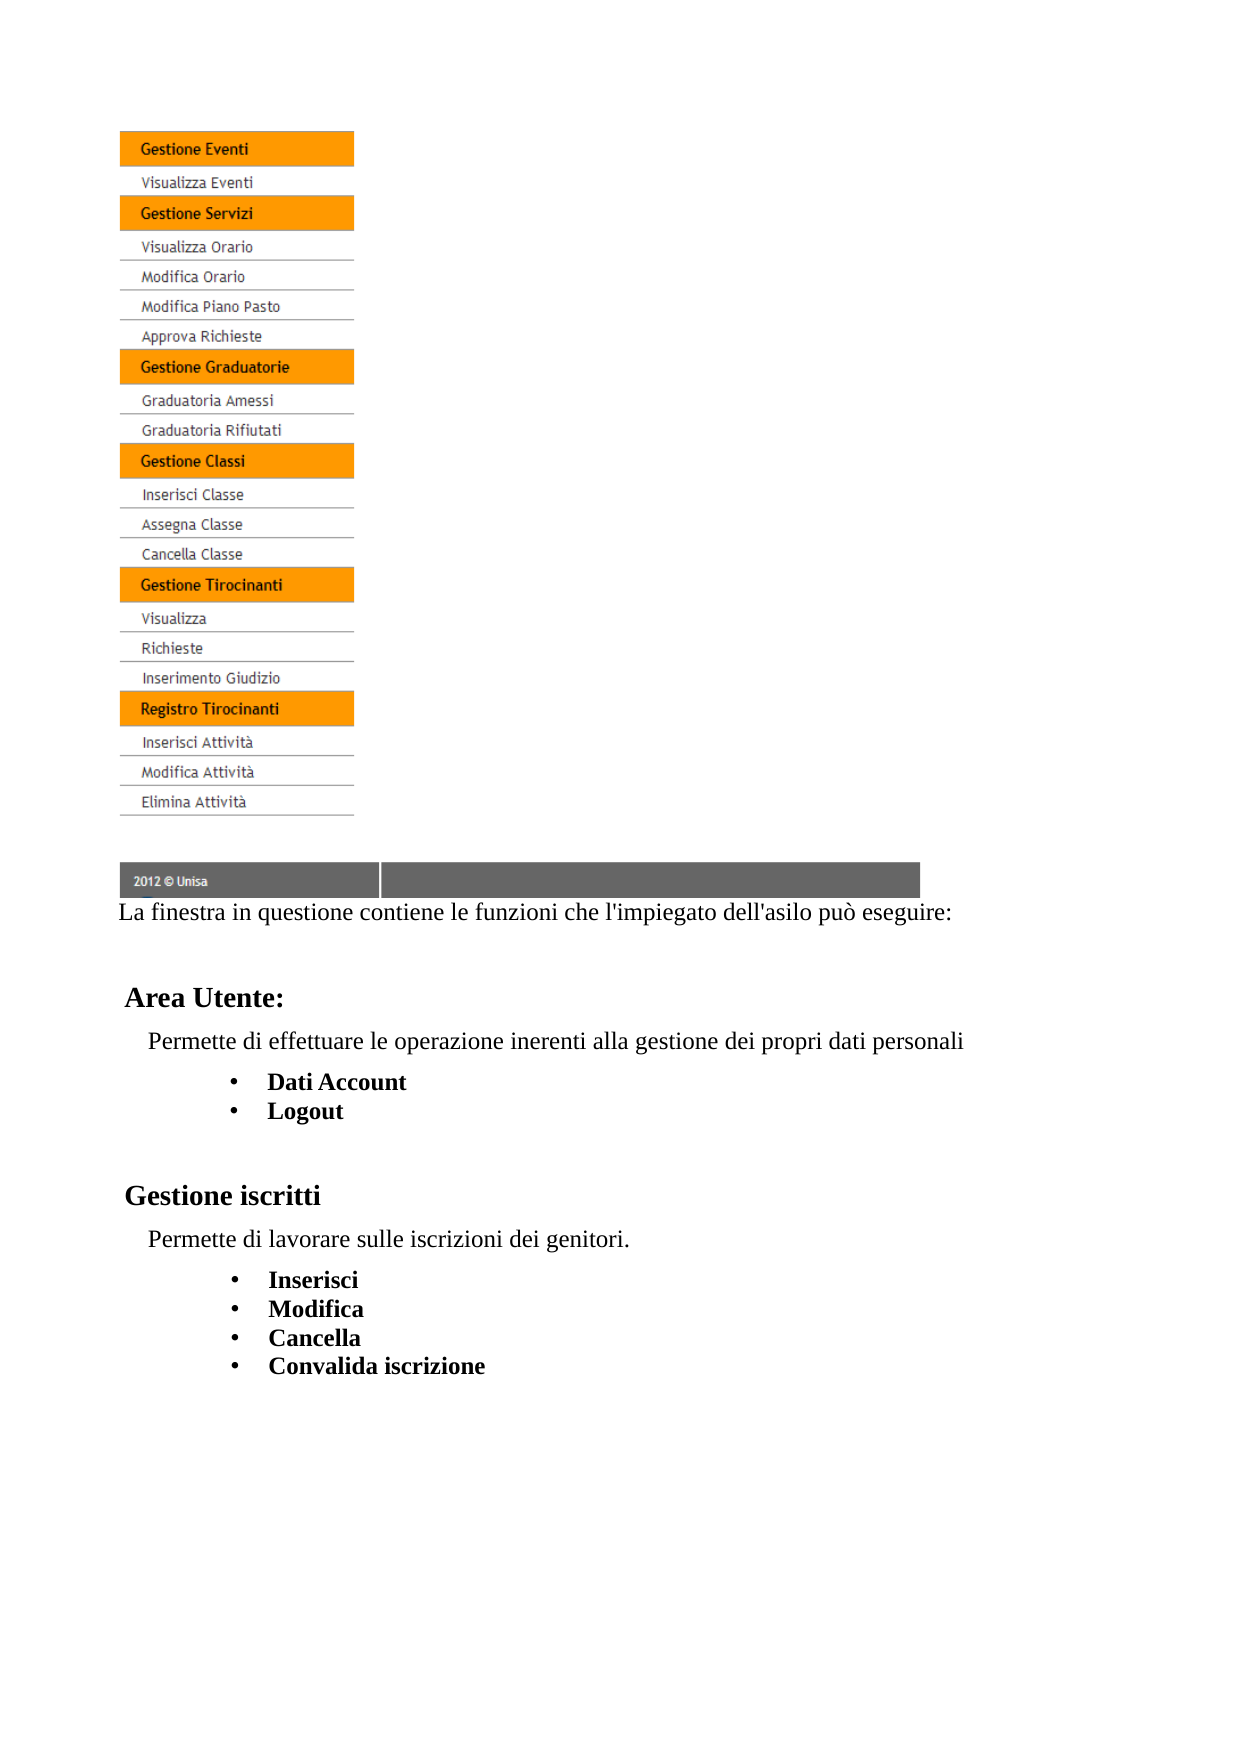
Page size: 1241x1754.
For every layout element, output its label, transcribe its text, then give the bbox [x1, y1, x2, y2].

subtitle Area Utente: [124, 980, 1122, 1013]
list Inserisci [231, 1265, 1122, 1294]
text Permette di effettuare le operazione inerenti alla gestione dei propri dati personali [118, 1026, 1122, 1054]
text La finestra in questione contiene le funzioni che l'impiegato dell'asilo può eseguire: [118, 118, 1122, 926]
picture [119, 131, 921, 898]
list Modifica [231, 1294, 1122, 1323]
list Convalida iscrizione [231, 1351, 1122, 1380]
list Logout [229, 1096, 1122, 1124]
subtitle Gestione iscritti [124, 1178, 1122, 1212]
list Cancella [231, 1323, 1122, 1351]
list Dati Account [229, 1067, 1122, 1096]
text Permette di lavorare sulle iscrizioni dei genitori. [118, 1224, 1122, 1253]
